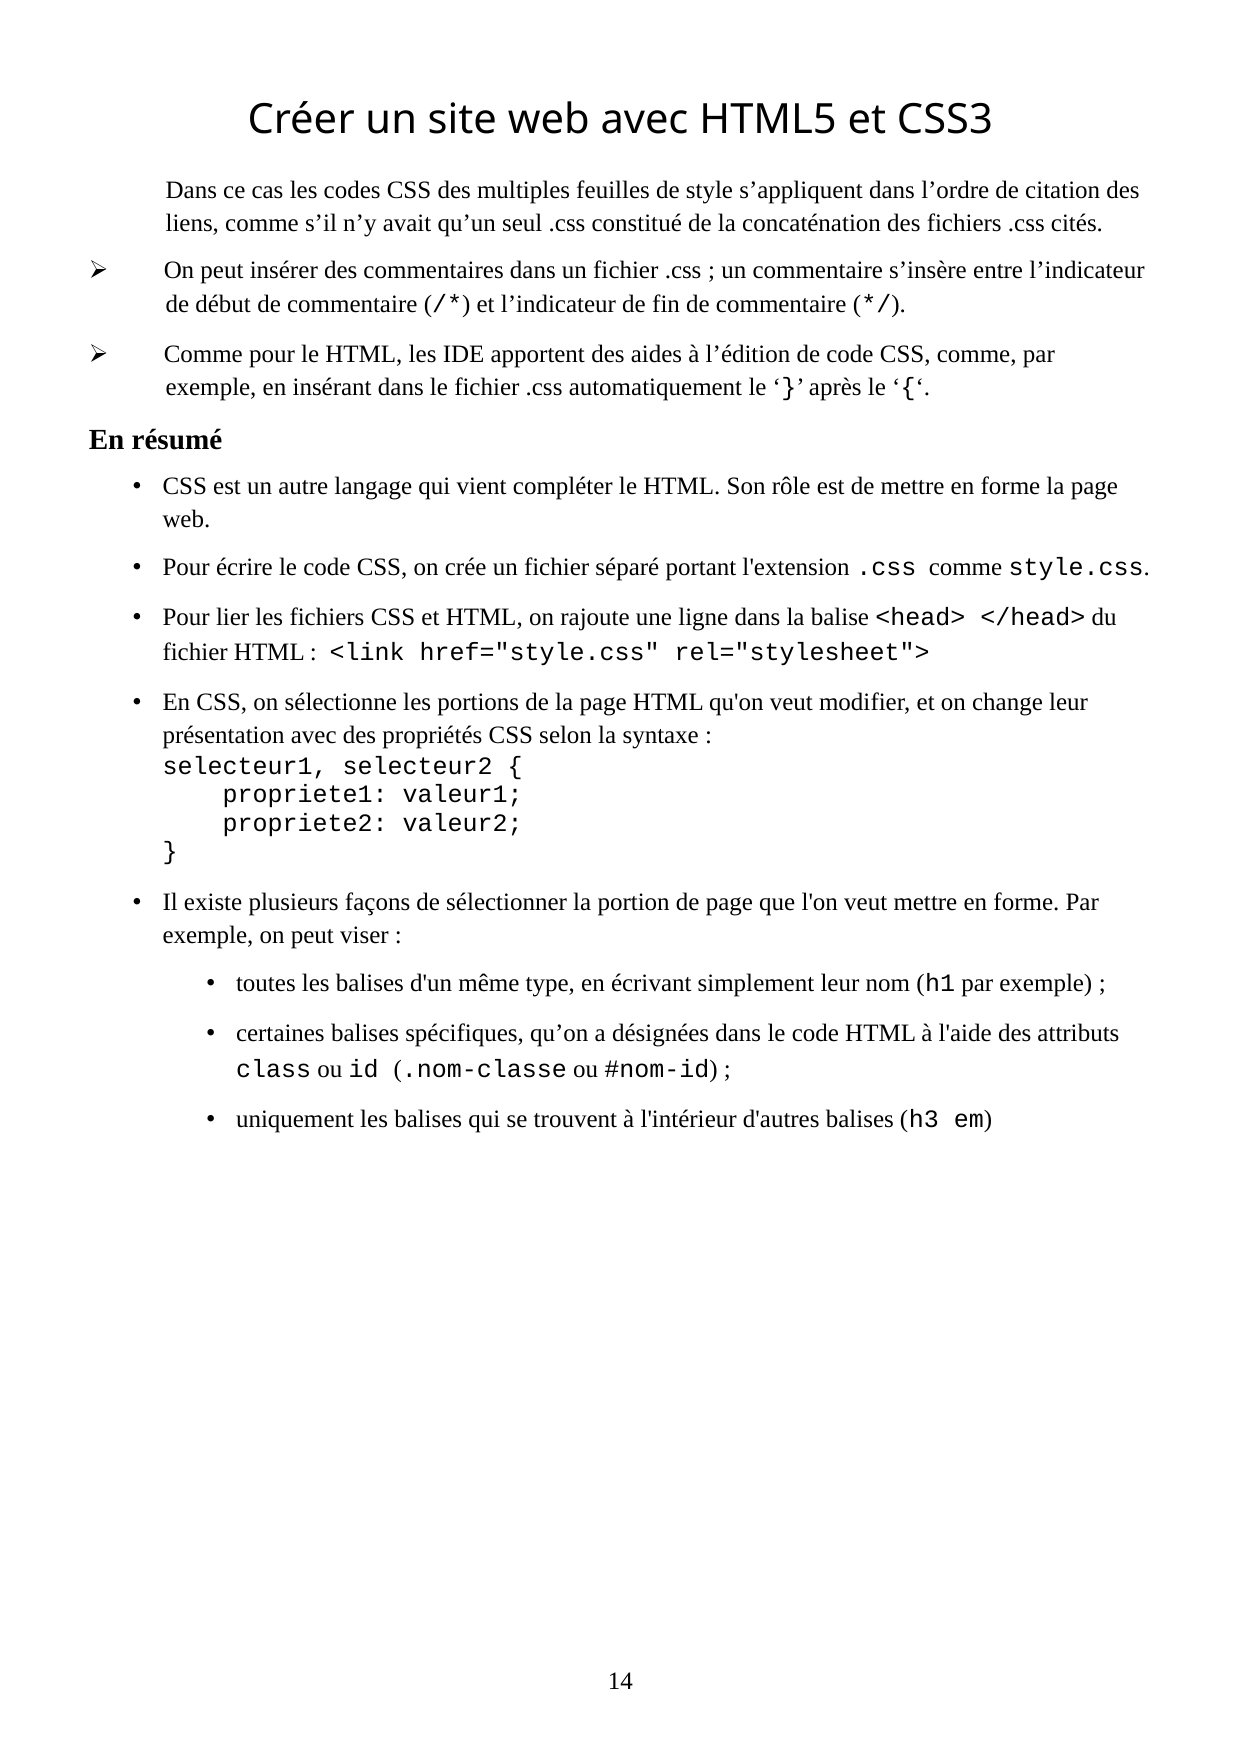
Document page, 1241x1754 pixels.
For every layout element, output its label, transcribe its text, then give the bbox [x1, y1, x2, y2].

text propriete2: valeur2; [162, 810, 1152, 838]
list On peut insérer des commentaires dans un fichier .css ; un commentaire s’insère entre l’indicateur de début de commentaire (/*) et l’indicateur de fin de commentaire (*/). [88, 256, 1152, 319]
list toutes les balises d'un même type, en écrivant simplement leur nom (h1 par exemple) ; [206, 968, 1152, 999]
text propriete1: valeur1; [162, 782, 1152, 810]
list Dans ce cas les codes CSS des multiples feuilles de style s’appliquent dans l’ordre de citation des liens, comme s’il n’y avait qu’un seul .css constitué de la concaténation des fichiers .css cités. [88, 175, 1152, 237]
list uniquement les balises qui se trouvent à l'intérieur d'autres balises (h3 em) [206, 1104, 1152, 1135]
text } [162, 838, 1152, 867]
list En CSS, on sélectionne les portions de la page HTML qu'on veut modifier, et on change leur présentation avec des propriétés CSS selon la syntaxe : [133, 687, 1152, 749]
list CSS est un autre langage qui vient compléter le HTML. Son rôle est de mettre en forme la page web. [133, 471, 1152, 533]
text selecteur1, selecteur2 { [162, 753, 1152, 782]
list Pour écrire le code CSS, on crée un fichier séparé portant l'extension .css comme style.css. [133, 552, 1152, 583]
list certaines balises spécifiques, qu’on a désignées dans le code HTML à l'aide des attributs class ou id (.nom-classe ou #nom-id) ; [206, 1018, 1152, 1084]
list Pour lier les fichiers CSS et HTML, on rajoute une ligne dans la balise <head> </head> du fichier HTML : <link href="style.css" rel="stylesheet"> [133, 602, 1152, 668]
subtitle En résumé [88, 422, 1152, 456]
list Comme pour le HTML, les IDE apportent des aides à l’édition de code CSS, comme, par exemple, en insérant dans le fichier .css automatiquement le ‘}’ après le ‘{‘. [88, 339, 1152, 403]
list Il existe plusieurs façons de sélectionner la portion de page que l'on veut mettre en forme. Par exemple, on peut viser : [133, 887, 1152, 949]
